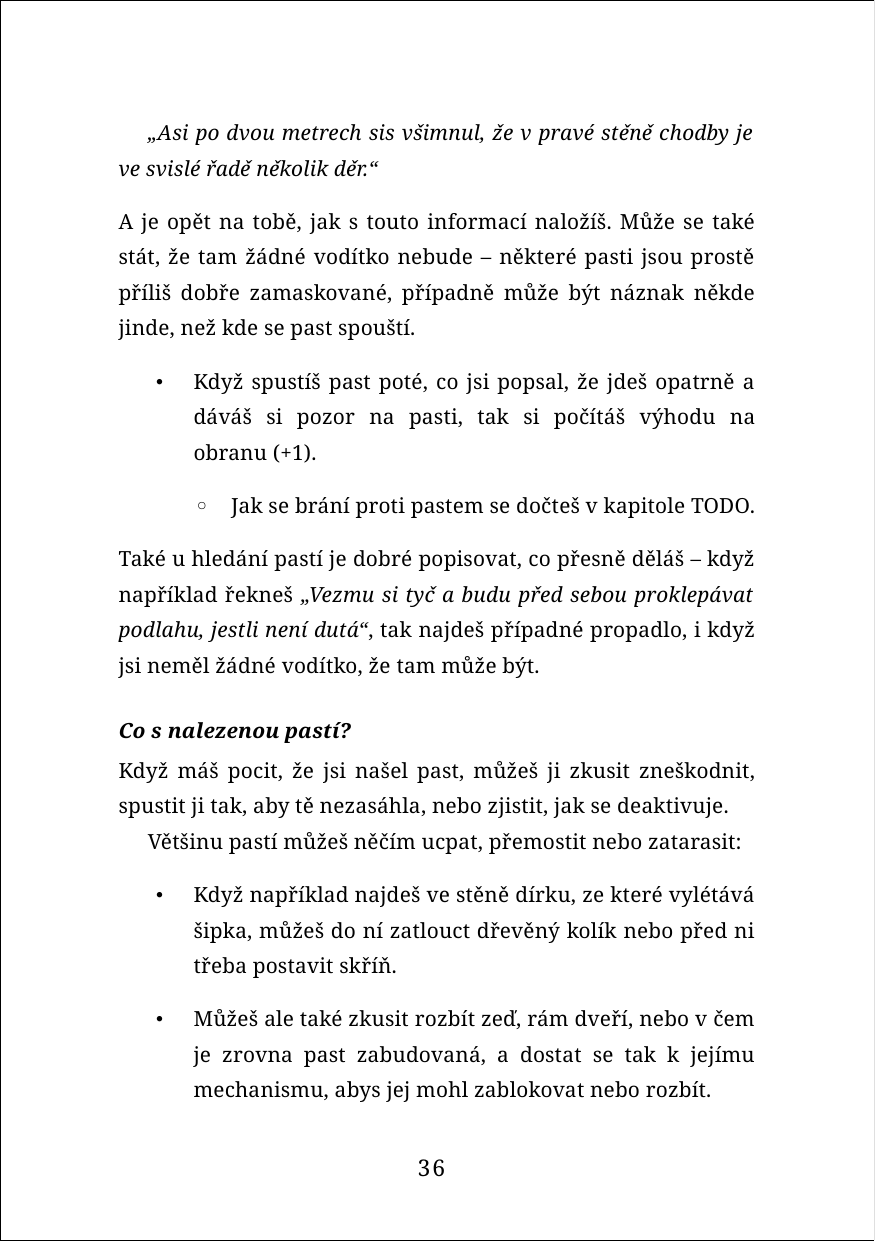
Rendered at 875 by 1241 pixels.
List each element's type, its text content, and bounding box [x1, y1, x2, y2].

text Také u hledání pastí je dobré popisovat, co přesně děláš – když například řekneš „Vezmu si tyč a budu před sebou proklepávat podlahu, jestli není dutá“, tak najdeš případné propadlo, i když jsi neměl žádné vodítko, že tam může být. [118, 544, 756, 679]
text „Asi po dvou metrech sis všimnul, že v pravé stěně chodby je ve svislé řadě několik děr.“ [118, 118, 756, 182]
text A je opět na tobě, jak s touto informací naložíš. Může se také stát, že tam žádné vodítko nebude – některé pasti jsou prostě příliš dobře zamaskované, případně může být náznak někde jinde, než kde se past spouští. [118, 207, 756, 342]
subtitle Co s nalezenou pastí? [118, 716, 756, 744]
text Když máš pocit, že jsi našel past, můžeš ji zkusit zneškodnit, spustit ji tak, aby tě nezasáhla, nebo zjistit, jak se deaktivuje. Většinu pastí můžeš něčím ucpat, přemostit nebo zatarasit: [118, 756, 756, 856]
list Když spustíš past poté, co jsi popsal, že jdeš opatrně a dáváš si pozor na pasti, tak si počítáš výhodu na obranu (+1). [156, 367, 756, 466]
list Jak se brání proti pastem se dočteš v kapitole TODO. [193, 491, 756, 519]
list Když například najdeš ve stěně dírku, ze které vylétává šipka, můžeš do ní zatlouct dřevěný kolík nebo před ni třeba postavit skříň. [156, 880, 756, 980]
list Můžeš ale také zkusit rozbít zeď, rám dveří, nebo v čem je zrovna past zabudovaná, a dostat se tak k jejímu mechanismu, abys jej mohl zablokovat nebo rozbít. [156, 1004, 756, 1104]
